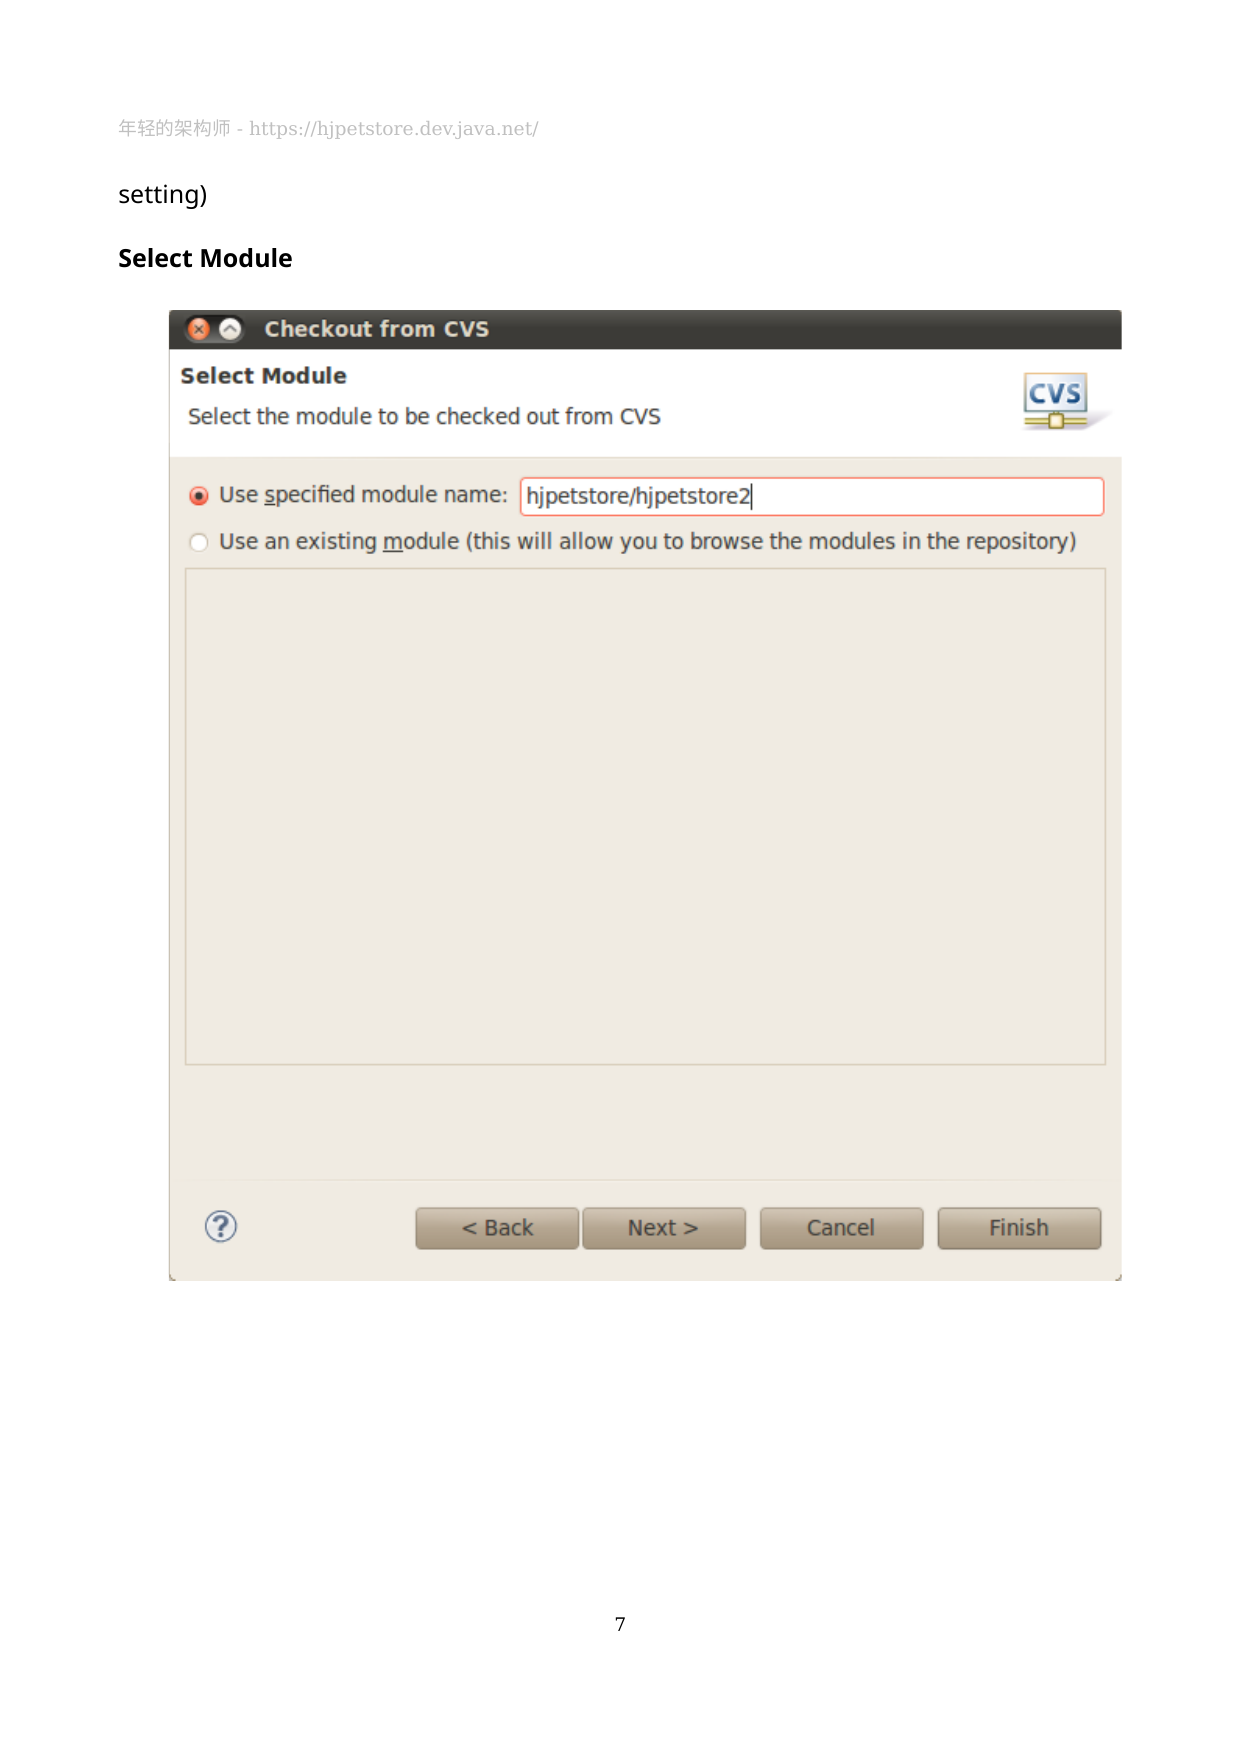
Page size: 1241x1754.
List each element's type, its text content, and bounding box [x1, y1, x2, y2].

picture [168, 310, 1122, 1281]
text Select Module [118, 240, 1122, 1345]
text setting) [118, 177, 1122, 240]
